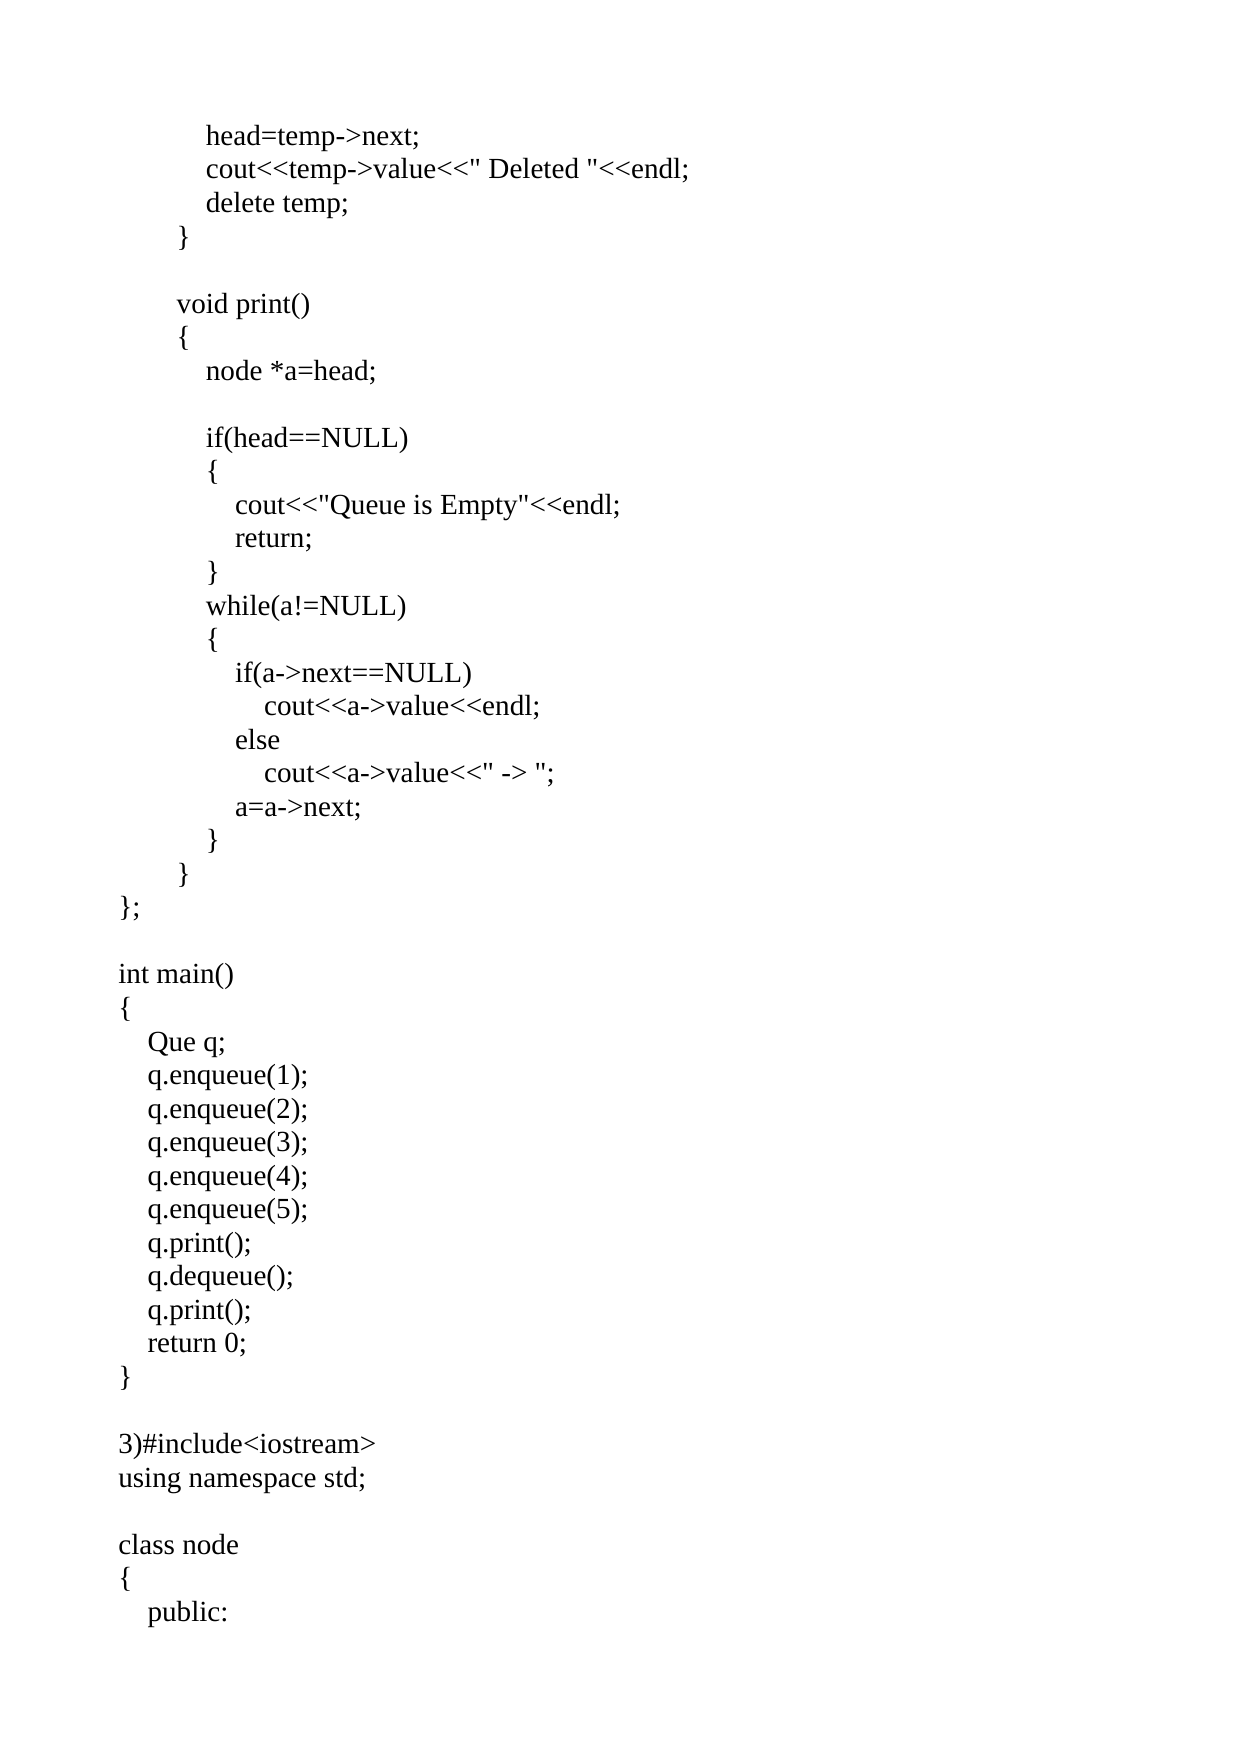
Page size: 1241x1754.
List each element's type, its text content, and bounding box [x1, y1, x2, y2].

text while(a!=NULL) [118, 588, 1122, 621]
text cout<<a->value<<endl; [118, 688, 1122, 722]
text } [118, 1359, 1122, 1393]
text a=a->next; [118, 789, 1122, 822]
text 3)#include<iostream> [118, 1426, 1122, 1460]
text return; [118, 521, 1122, 554]
text { [118, 990, 1122, 1024]
text else [118, 722, 1122, 755]
text { [118, 621, 1122, 655]
text int main() [118, 957, 1122, 990]
text if(head==NULL) [118, 420, 1122, 453]
text } [118, 219, 1122, 252]
text q.enqueue(5); [118, 1191, 1122, 1225]
text q.print(); [118, 1225, 1122, 1258]
text delete temp; [118, 185, 1122, 219]
text node *a=head; [118, 353, 1122, 386]
text cout<<temp->value<<" Deleted "<<endl; [118, 152, 1122, 185]
text using namespace std; [118, 1460, 1122, 1493]
text q.enqueue(4); [118, 1158, 1122, 1191]
text Que q; [118, 1024, 1122, 1057]
text } [118, 554, 1122, 588]
text q.enqueue(1); [118, 1057, 1122, 1091]
text if(a->next==NULL) [118, 655, 1122, 688]
text } [118, 856, 1122, 889]
text { [118, 319, 1122, 353]
text cout<<a->value<<" -> "; [118, 755, 1122, 789]
text public: [118, 1594, 1122, 1627]
text class node [118, 1527, 1122, 1560]
text q.dequeue(); [118, 1258, 1122, 1292]
text { [118, 453, 1122, 487]
text return 0; [118, 1326, 1122, 1359]
text cout<<"Queue is Empty"<<endl; [118, 487, 1122, 521]
text q.enqueue(3); [118, 1124, 1122, 1158]
text }; [118, 889, 1122, 923]
text void print() [118, 286, 1122, 319]
text { [118, 1560, 1122, 1594]
text } [118, 822, 1122, 856]
text head=temp->next; [118, 118, 1122, 152]
text q.print(); [118, 1292, 1122, 1326]
text q.enqueue(2); [118, 1091, 1122, 1124]
